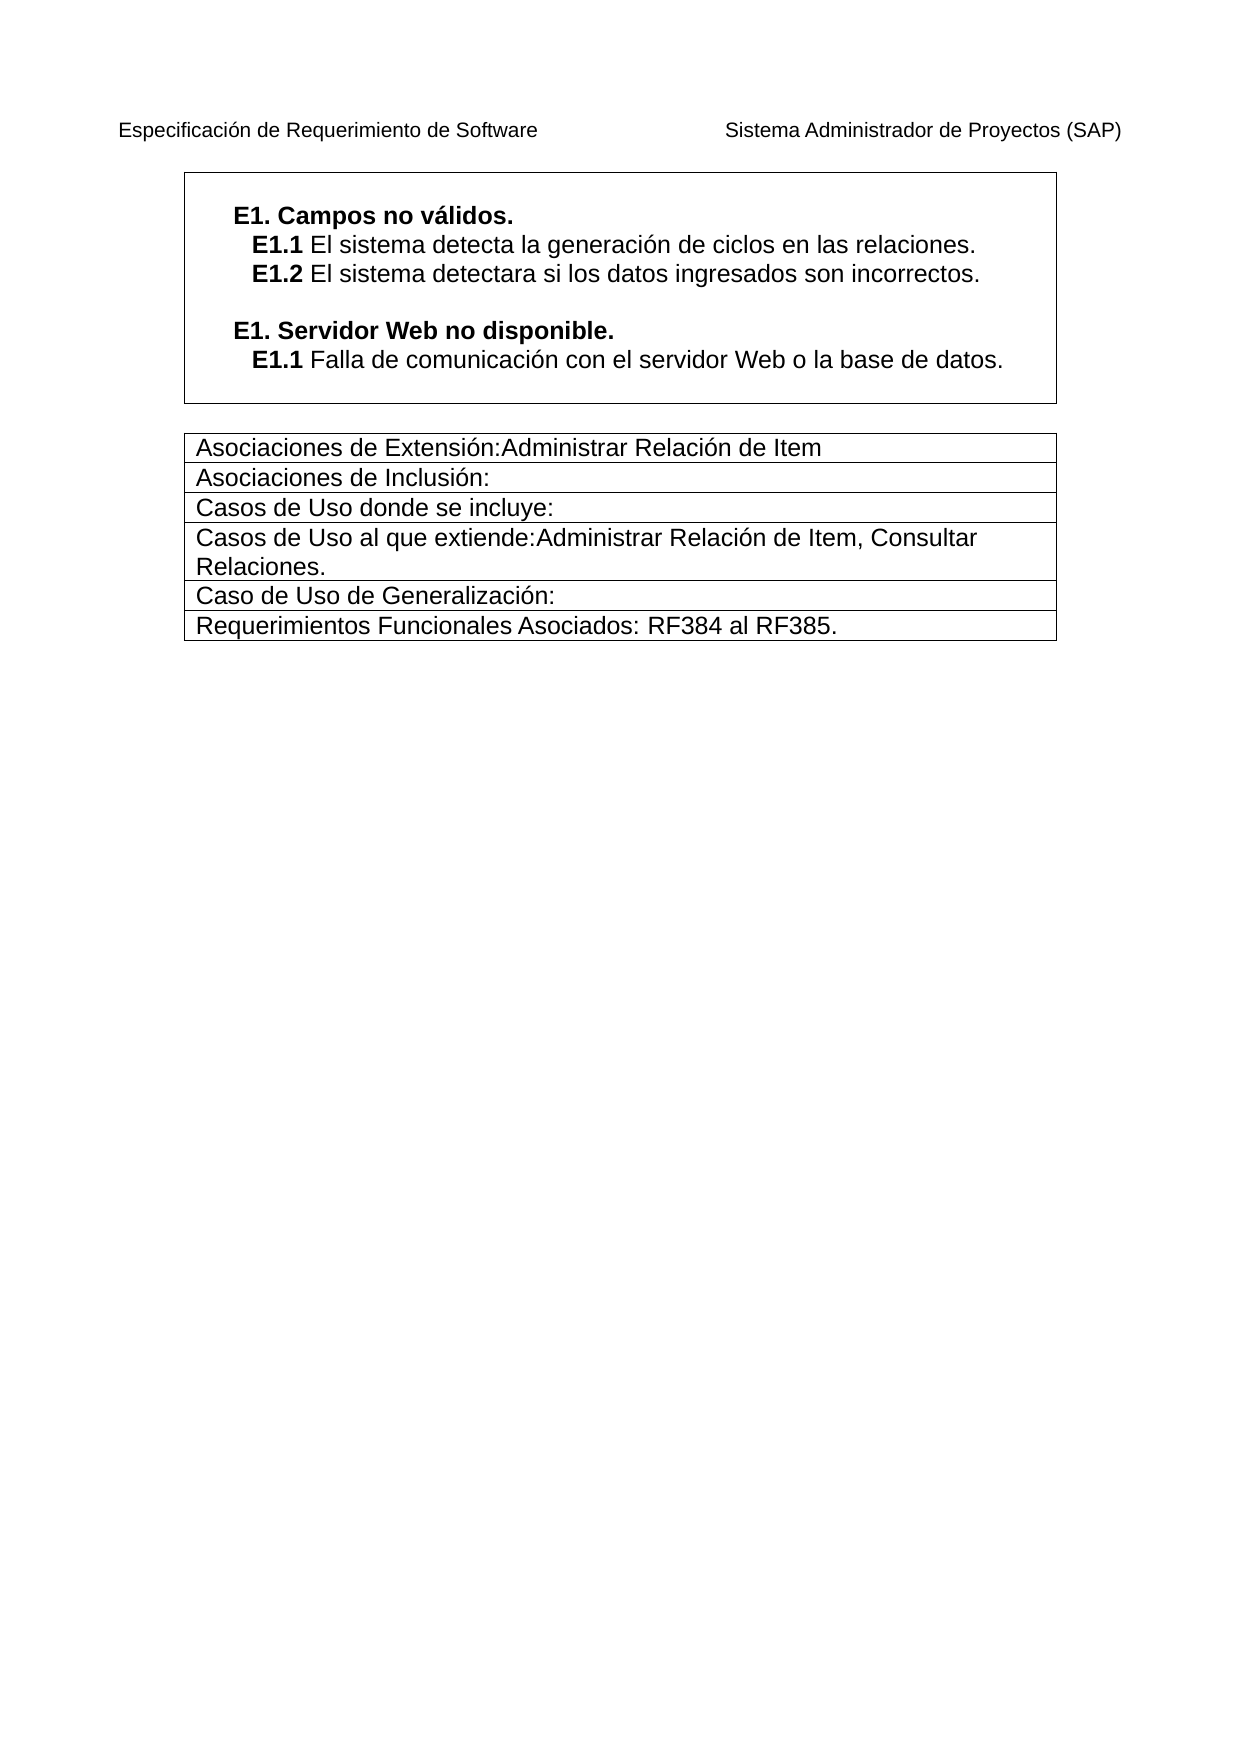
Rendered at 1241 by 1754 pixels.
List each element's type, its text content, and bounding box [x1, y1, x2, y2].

table_cell Caso de Uso de Generalización: [185, 581, 1056, 610]
table_cell Requerimientos Funcionales Asociados: RF384 al RF385. [185, 611, 1056, 640]
table_cell Asociaciones de Inclusión: [185, 463, 1056, 492]
table_header Asociaciones de Extensión:Administrar Relación de Item [185, 434, 1056, 462]
table_cell E1. Campos no válidos. E1.1 El sistema detecta la generación de ciclos en las relaciones. E1.2 El sistema detectara si los datos ingresados son incorrectos. E1. Servidor Web no disponible. E1.1 Falla de comunicación con el servidor Web o la base de datos. [185, 173, 1056, 403]
table_cell Casos de Uso donde se incluye: [185, 493, 1056, 522]
table_cell Casos de Uso al que extiende:Administrar Relación de Item, Consultar Relaciones. [185, 523, 1056, 580]
